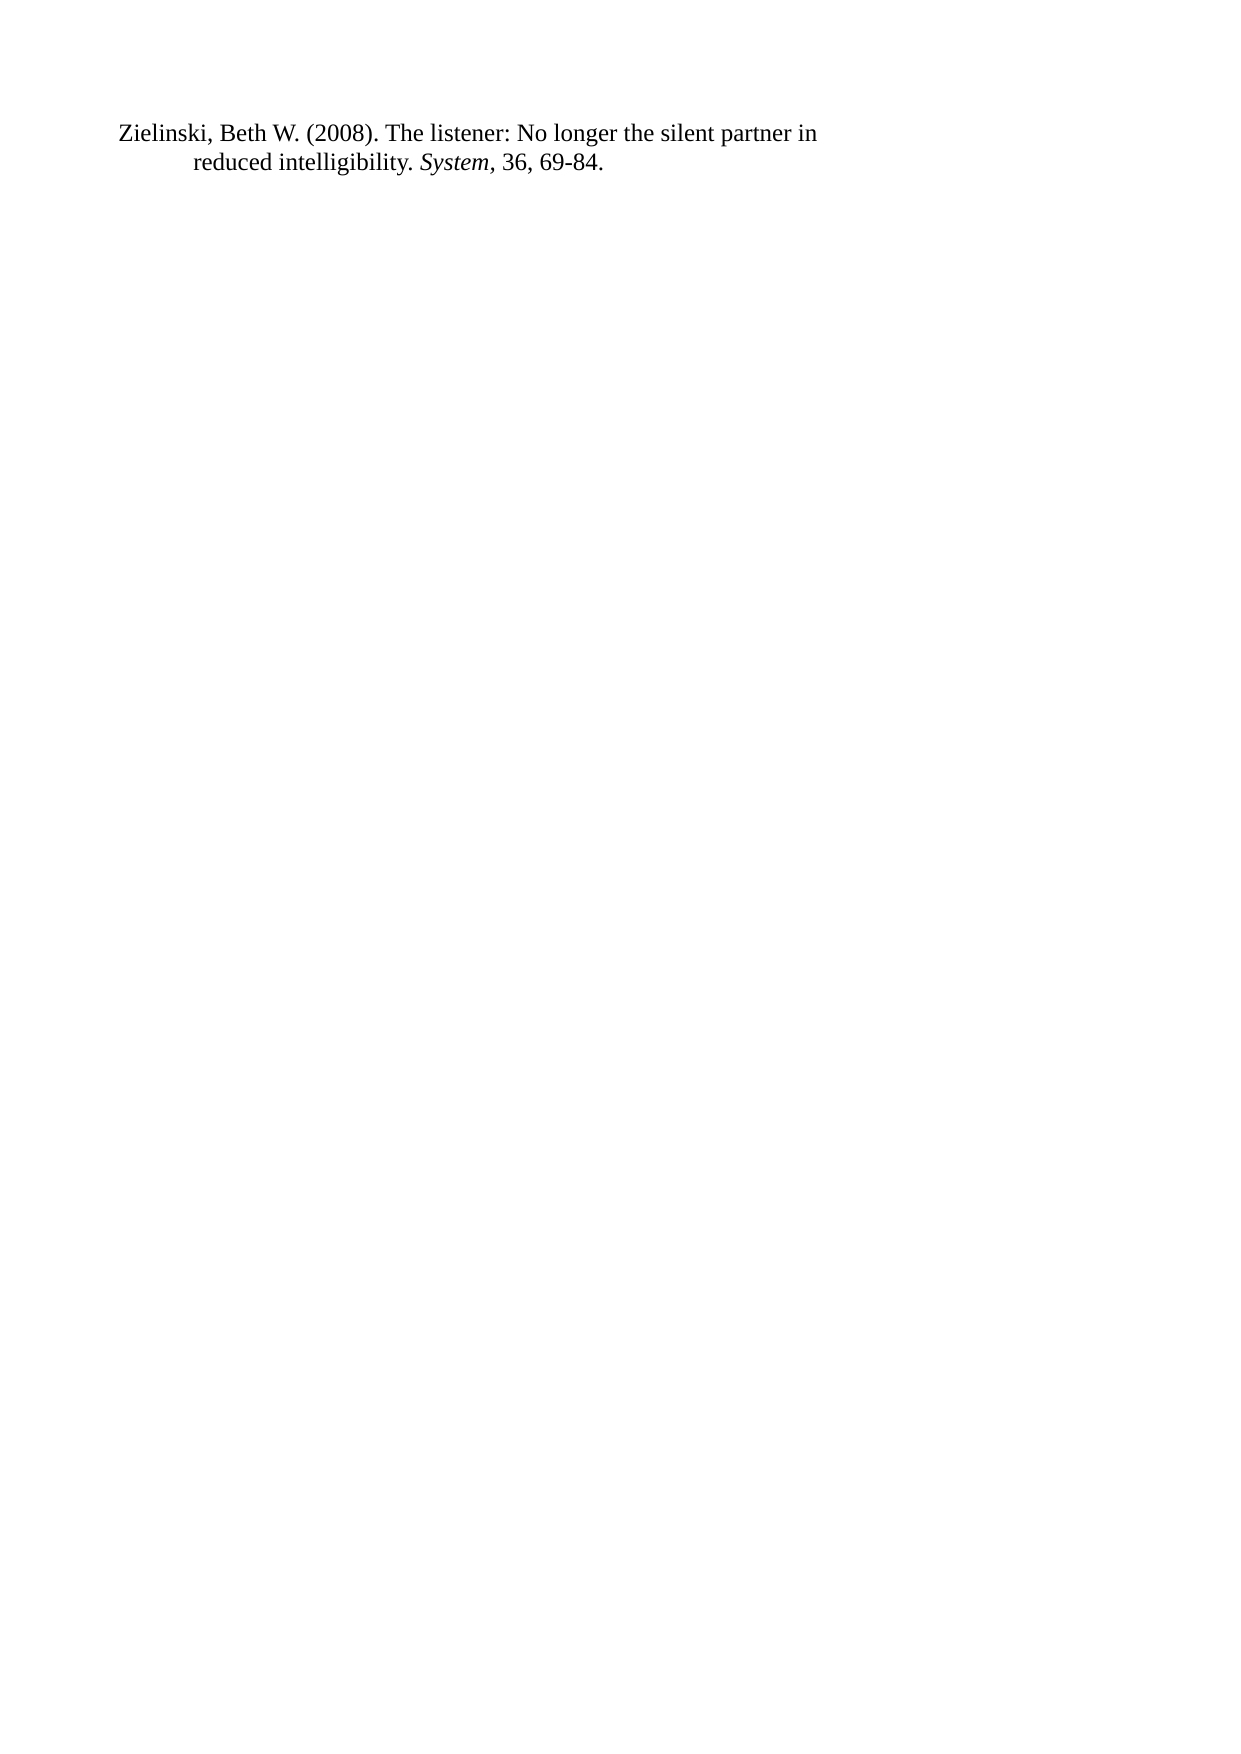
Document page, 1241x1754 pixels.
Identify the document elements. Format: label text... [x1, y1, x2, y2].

text Zielinski, Beth W. (2008). The listener: No longer the silent partner in reduced intelligibility. System, 36, 69-84. [118, 118, 827, 176]
